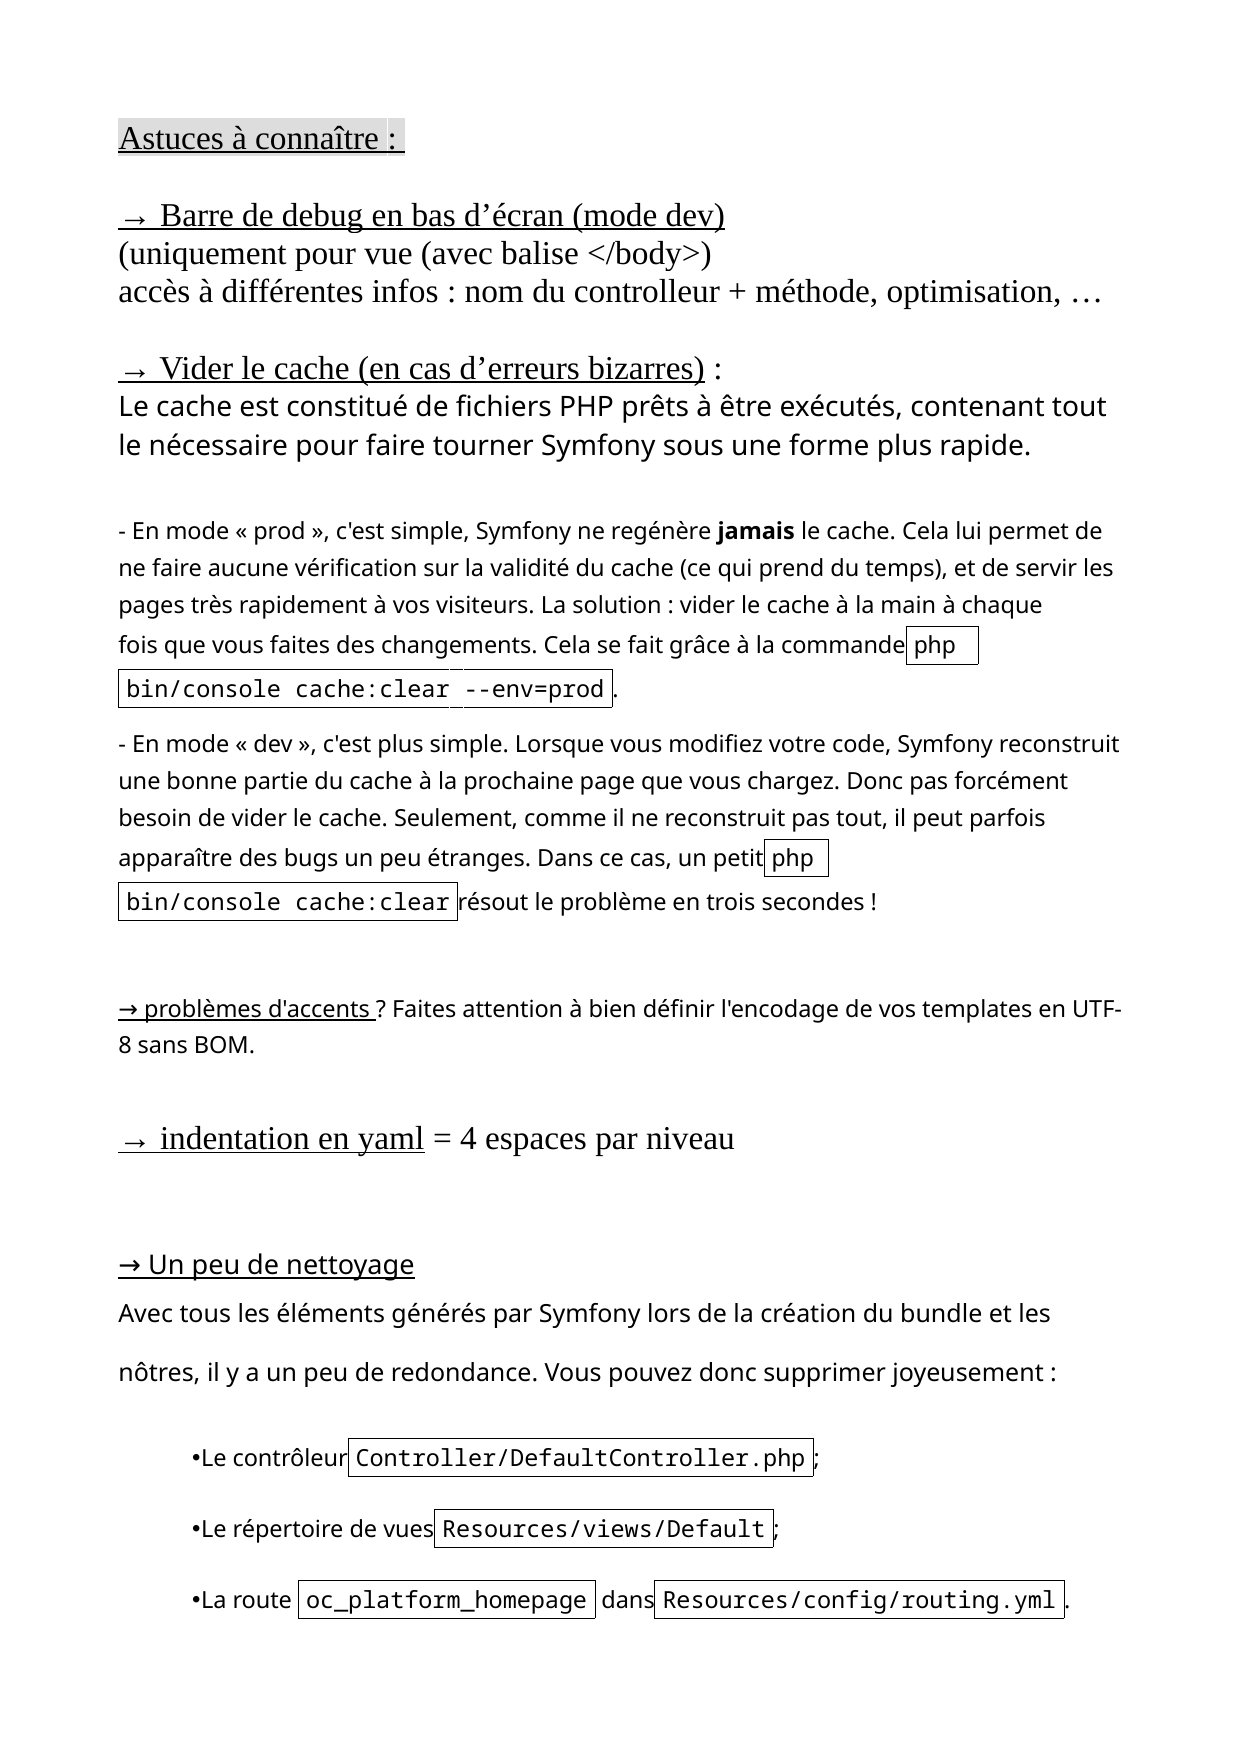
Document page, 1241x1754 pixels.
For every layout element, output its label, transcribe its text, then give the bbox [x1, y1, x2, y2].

list Le répertoire de vuesResources/views/Default; [435, 1510, 773, 1547]
list La route oc_platform_homepage dansResources/config/routing.yml. [655, 1581, 1064, 1618]
list Le contrôleurController/DefaultController.php; [118, 1438, 348, 1476]
text - En mode « dev », c'est plus simple. Lorsque vous modifiez votre code, Symfony reconstruit une bonne partie du cache à la prochaine page que vous chargez. Donc pas forcément besoin de vider le cache. Seulement, comme il ne reconstruit pas tout, il peut parfois apparaître des bugs un peu étranges. Dans ce cas, un petitphp bin/console cache:clearrésout le problème en trois secondes ! [118, 727, 1122, 920]
subtitle → Un peu de nettoyage [118, 1246, 1122, 1283]
list La route oc_platform_homepage dansResources/config/routing.yml. [299, 1581, 595, 1618]
list La route oc_platform_homepage dansResources/config/routing.yml. [1065, 1580, 1122, 1618]
text accès à différentes infos : nom du controlleur + méthode, optimisation, … [118, 271, 1122, 310]
list Le répertoire de vuesResources/views/Default; [774, 1509, 1122, 1547]
list Le répertoire de vuesResources/views/Default; [118, 1509, 434, 1547]
list Le contrôleurController/DefaultController.php; [349, 1439, 813, 1476]
text → indentation en yaml = 4 espaces par niveau [118, 1118, 1122, 1157]
text Astuces à connaître : [118, 118, 1122, 156]
list La route oc_platform_homepage dansResources/config/routing.yml. [596, 1580, 654, 1618]
text Avec tous les éléments générés par Symfony lors de la création du bundle et les nôtres, il y a un peu de redondance. Vous pouvez donc supprimer joyeusement : [118, 1295, 1122, 1389]
text → problèmes d'accents ? Faites attention à bien définir l'encodage de vos templates en UTF-8 sans BOM. [118, 992, 1122, 1061]
text Le cache est constitué de fichiers PHP prêts à être exécutés, contenant tout le nécessaire pour faire tourner Symfony sous une forme plus rapide. [118, 386, 1122, 463]
text → Vider le cache (en cas d’erreurs bizarres) : [118, 348, 1122, 386]
text (uniquement pour vue (avec balise </body>) [118, 233, 1122, 271]
text → Barre de debug en bas d’écran (mode dev) [118, 195, 1122, 233]
list Le contrôleurController/DefaultController.php; [814, 1438, 1122, 1476]
list La route oc_platform_homepage dansResources/config/routing.yml. [118, 1580, 298, 1618]
text - En mode « prod », c'est simple, Symfony ne regénère jamais le cache. Cela lui permet de ne faire aucune vérification sur la validité du cache (ce qui prend du temps), et de servir les pages très rapidement à vos visiteurs. La solution : vider le cache à la main à chaque fois que vous faites des changements. Cela se fait grâce à la commandephp bin/console cache:clear --env=prod. [118, 514, 1122, 707]
